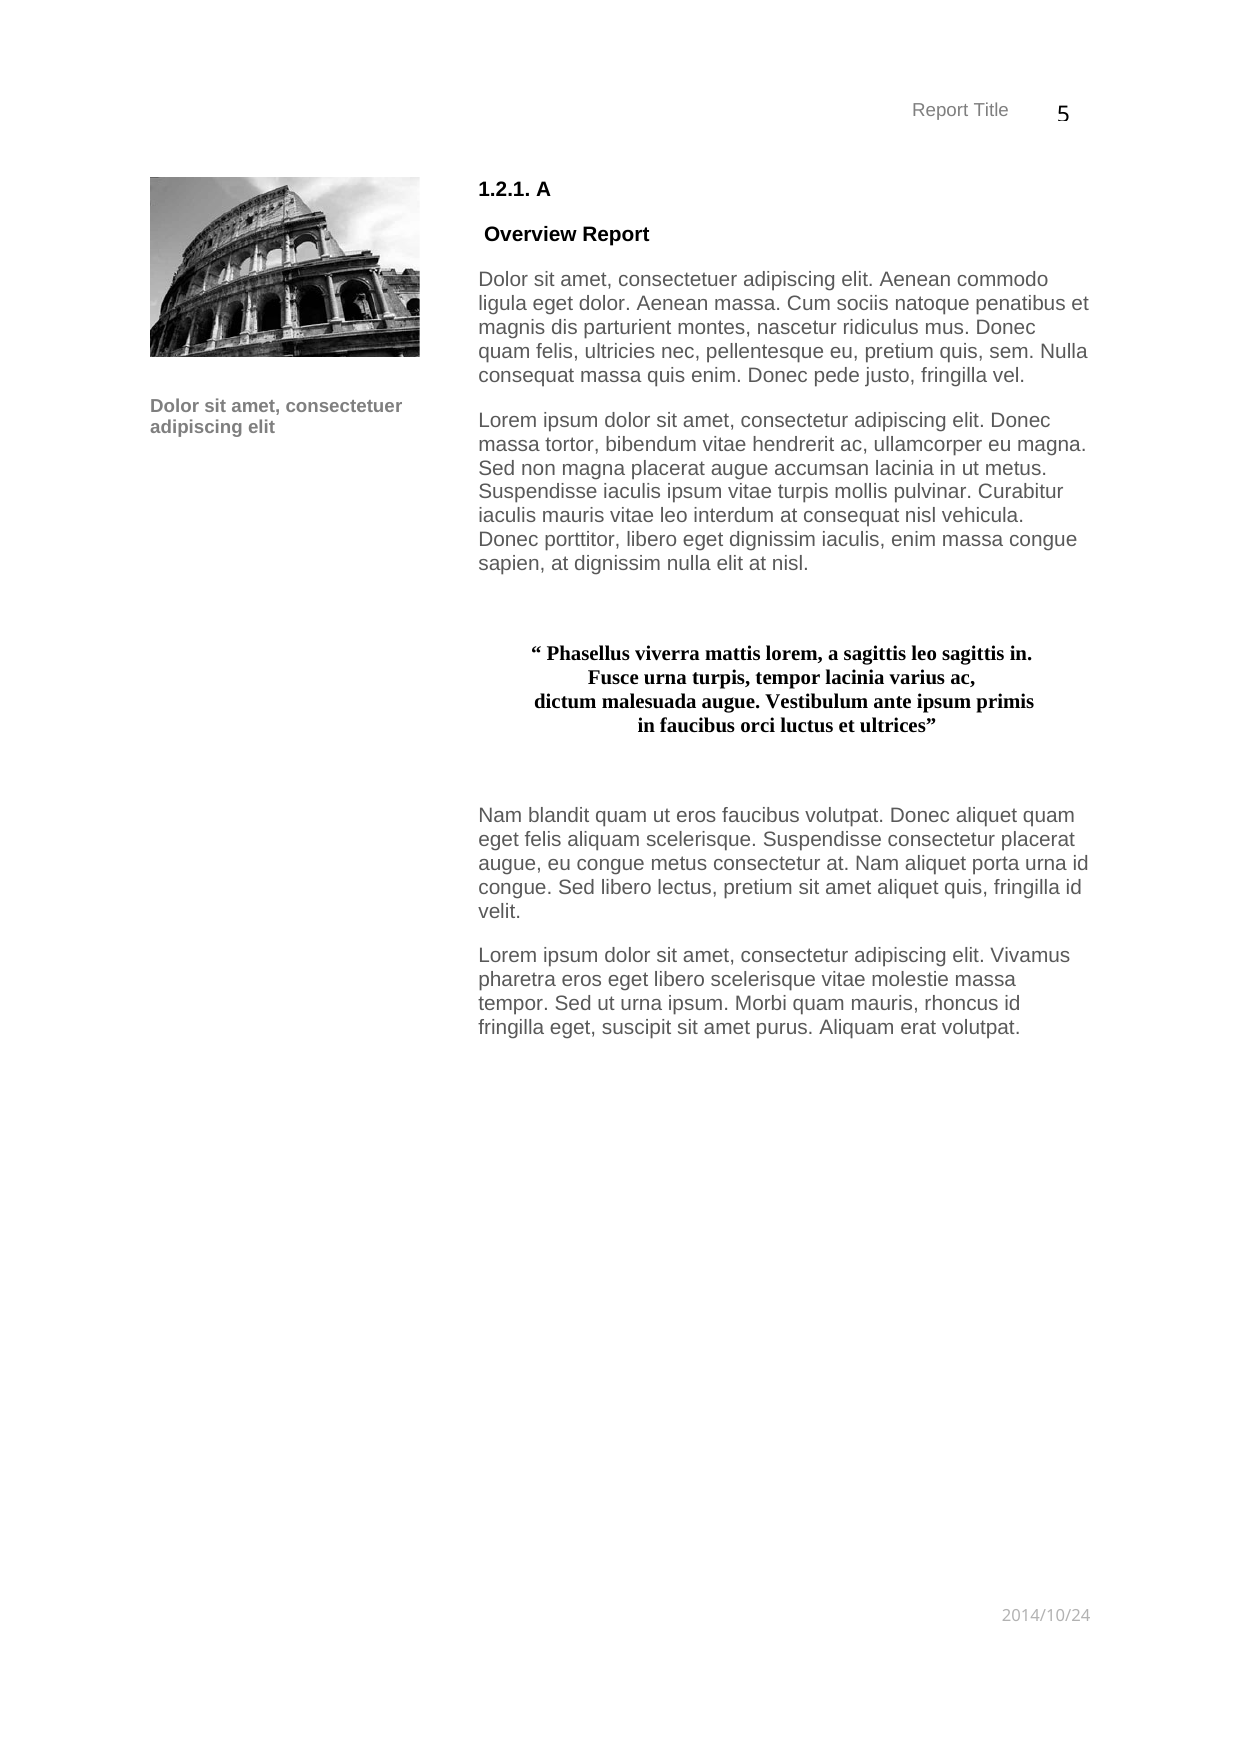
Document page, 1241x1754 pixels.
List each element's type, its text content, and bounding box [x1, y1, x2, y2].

text Lorem ipsum dolor sit amet, consectetur adipiscing elit. Vivamus pharetra eros eget libero scelerisque vitae molestie massa tempor. Sed ut urna ipsum. Morbi quam mauris, rhoncus id fringilla eget, suscipit sit amet purus. Aliquam erat volutpat. [478, 943, 1090, 1039]
text “ Phasellus viverra mattis lorem, a sagittis leo sagittis in. Fusce urna turpis, tempor lacinia varius ac, dictum malesuada augue. Vestibulum ante ipsum primis in faucibus orci luctus et ultrices” [478, 641, 1090, 737]
text 1.2.1. A [478, 177, 1090, 201]
text Nam blandit quam ut eros faucibus volutpat. Donec aliquet quam eget felis aliquam scelerisque. Suspendisse consectetur placerat augue, eu congue metus consectetur at. Nam aliquet porta urna id congue. Sed libero lectus, pretium sit amet aliquet quis, fringilla id velit. [478, 803, 1090, 922]
text Overview Report [478, 222, 1090, 246]
text Dolor sit amet, consectetuer adipiscing elit. Aenean commodo ligula eget dolor. Aenean massa. Cum sociis natoque penatibus et magnis dis parturient montes, nascetur ridiculus mus. Donec quam felis, ultricies nec, pellentesque eu, pretium quis, sem. Nulla consequat massa quis enim. Donec pede justo, fringilla vel. [478, 267, 1090, 387]
text Lorem ipsum dolor sit amet, consectetur adipiscing elit. Donec massa tortor, bibendum vitae hendrerit ac, ullamcorper eu magna. Sed non magna placerat augue accumsan lacinia in ut metus. Suspendisse iaculis ipsum vitae turpis mollis pulvinar. Curabitur iaculis mauris vitae leo interdum at consequat nisl vehicula. Donec porttitor, libero eget dignissim iaculis, enim massa congue sapien, at dignissim nulla elit at nisl. [478, 407, 1090, 575]
picture [150, 177, 420, 357]
text Dolor sit amet, consectetuer adipiscing elit [150, 394, 434, 438]
